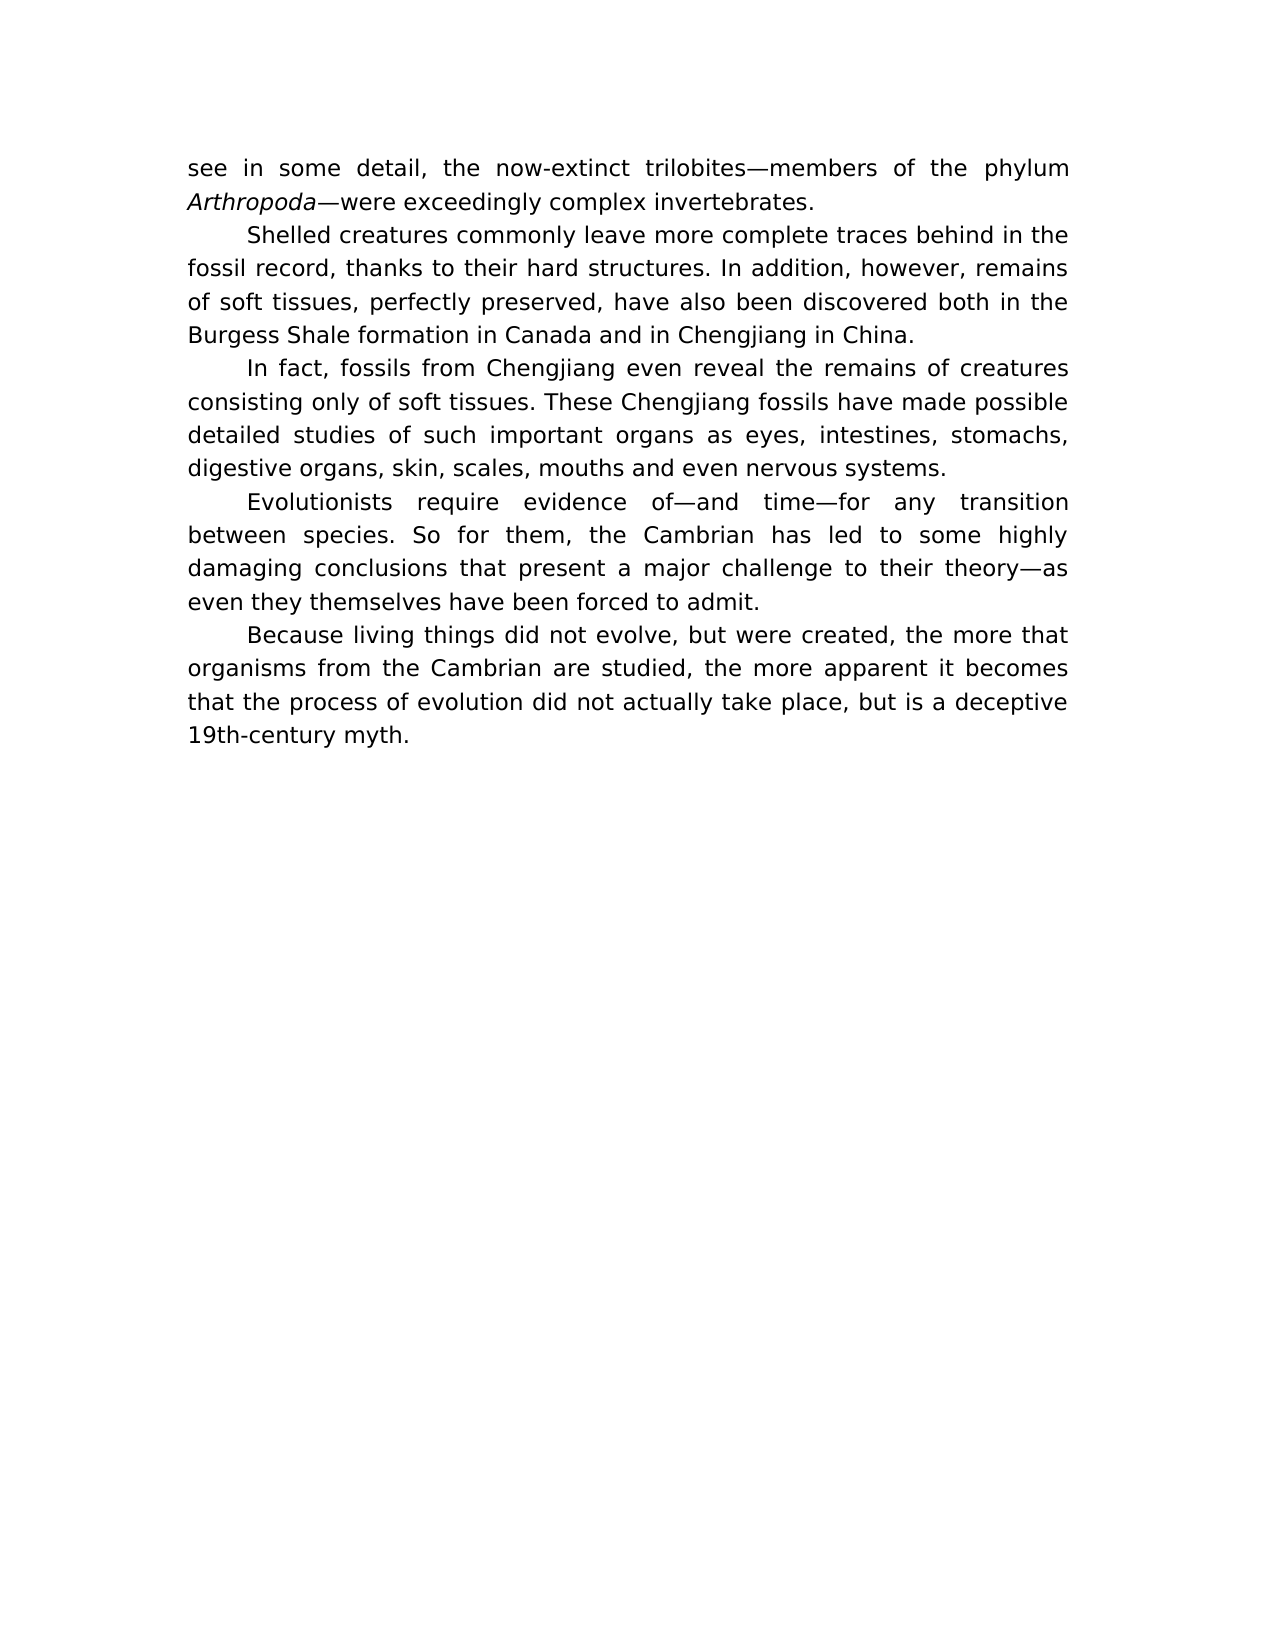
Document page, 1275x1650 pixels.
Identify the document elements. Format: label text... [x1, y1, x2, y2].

text Because living things did not evolve, but were created, the more that organisms from the Cambrian are studied, the more apparent it becomes that the process of evolution did not actually take place, but is a deceptive 19th-century myth. [187, 617, 1070, 750]
text In fact, fossils from Chengjiang even reveal the remains of creatures consisting only of soft tissues. These Chengjiang fossils have made possible detailed studies of such important organs as eyes, intestines, stomachs, digestive organs, skin, scales, mouths and even nervous systems. [187, 350, 1070, 483]
text see in some detail, the now-extinct trilobites—members of the phylum Arthropoda—were exceedingly complex invertebrates. [187, 150, 1070, 217]
text Shelled creatures commonly leave more complete traces behind in the fossil record, thanks to their hard structures. In addition, however, remains of soft tissues, perfectly preserved, have also been discovered both in the Burgess Shale formation in Canada and in Chengjiang in China. [187, 217, 1070, 350]
text Evolutionists require evidence of—and time—for any transition between species. So for them, the Cambrian has led to some highly damaging conclusions that present a major challenge to their theory—as even they themselves have been forced to admit. [187, 483, 1070, 617]
